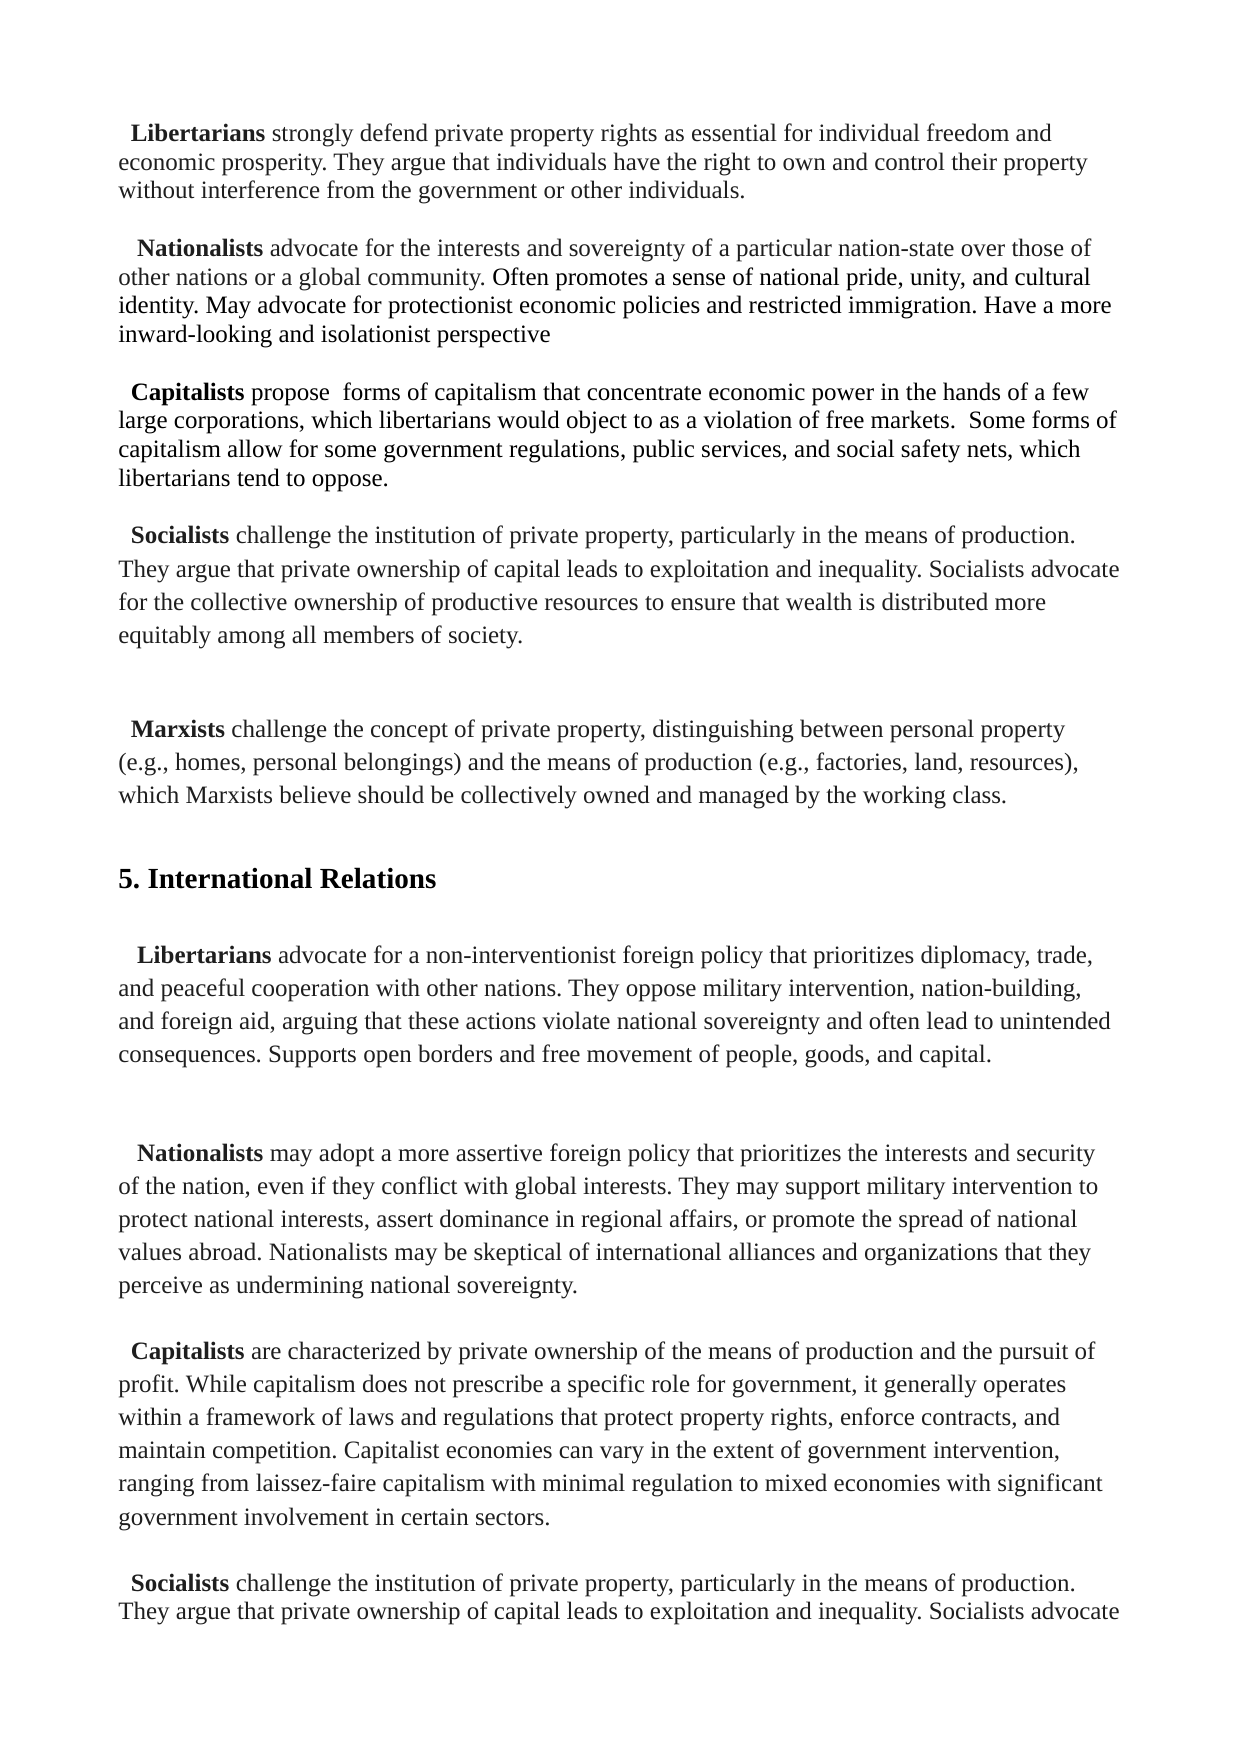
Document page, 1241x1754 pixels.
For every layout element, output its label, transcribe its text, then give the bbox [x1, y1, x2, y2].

text Marxists challenge the concept of private property, distinguishing between personal property (e.g., homes, personal belongings) and the means of production (e.g., factories, land, resources), which Marxists believe should be collectively owned and managed by the working class. [118, 714, 1122, 809]
text Nationalists may adopt a more assertive foreign policy that prioritizes the interests and security of the nation, even if they conflict with global interests. They may support military intervention to protect national interests, assert dominance in regional affairs, or promote the spread of national values abroad. Nationalists may be skeptical of international alliances and organizations that they perceive as undermining national sovereignty. [118, 1138, 1122, 1299]
subtitle 5. International Relations [118, 861, 1122, 895]
text Capitalists are characterized by private ownership of the means of production and the pursuit of profit. While capitalism does not prescribe a specific role for government, it generally operates within a framework of laws and regulations that protect property rights, enforce contracts, and maintain competition. Capitalist economies can vary in the extent of government intervention, ranging from laissez-faire capitalism with minimal regulation to mixed economies with significant government involvement in certain sectors. [118, 1336, 1122, 1530]
text Capitalists propose forms of capitalism that concentrate economic power in the hands of a few large corporations, which libertarians would object to as a violation of free markets. Some forms of capitalism allow for some government regulations, public services, and social safety nets, which libertarians tend to oppose. [118, 377, 1122, 492]
text Libertarians strongly defend private property rights as essential for individual freedom and economic prosperity. They argue that individuals have the right to own and control their property without interference from the government or other individuals. [118, 118, 1122, 204]
text Nationalists advocate for the interests and sovereignty of a particular nation-state over those of other nations or a global community. Often promotes a sense of national pride, unity, and cultural identity. May advocate for protectionist economic policies and restricted immigration. Have a more inward-looking and isolationist perspective [118, 233, 1122, 348]
text Socialists challenge the institution of private property, particularly in the means of production. They argue that private ownership of capital leads to exploitation and inequality. Socialists advocate [118, 1568, 1122, 1625]
text Socialists challenge the institution of private property, particularly in the means of production. They argue that private ownership of capital leads to exploitation and inequality. Socialists advocate for the collective ownership of productive resources to ensure that wealth is distributed more equitably among all members of society. [118, 521, 1122, 648]
text Libertarians advocate for a non-interventionist foreign policy that prioritizes diplomacy, trade, and peaceful cooperation with other nations. They oppose military intervention, nation-building, and foreign aid, arguing that these actions violate national sovereignty and often lead to unintended consequences. Supports open borders and free movement of people, goods, and capital. [118, 940, 1122, 1068]
